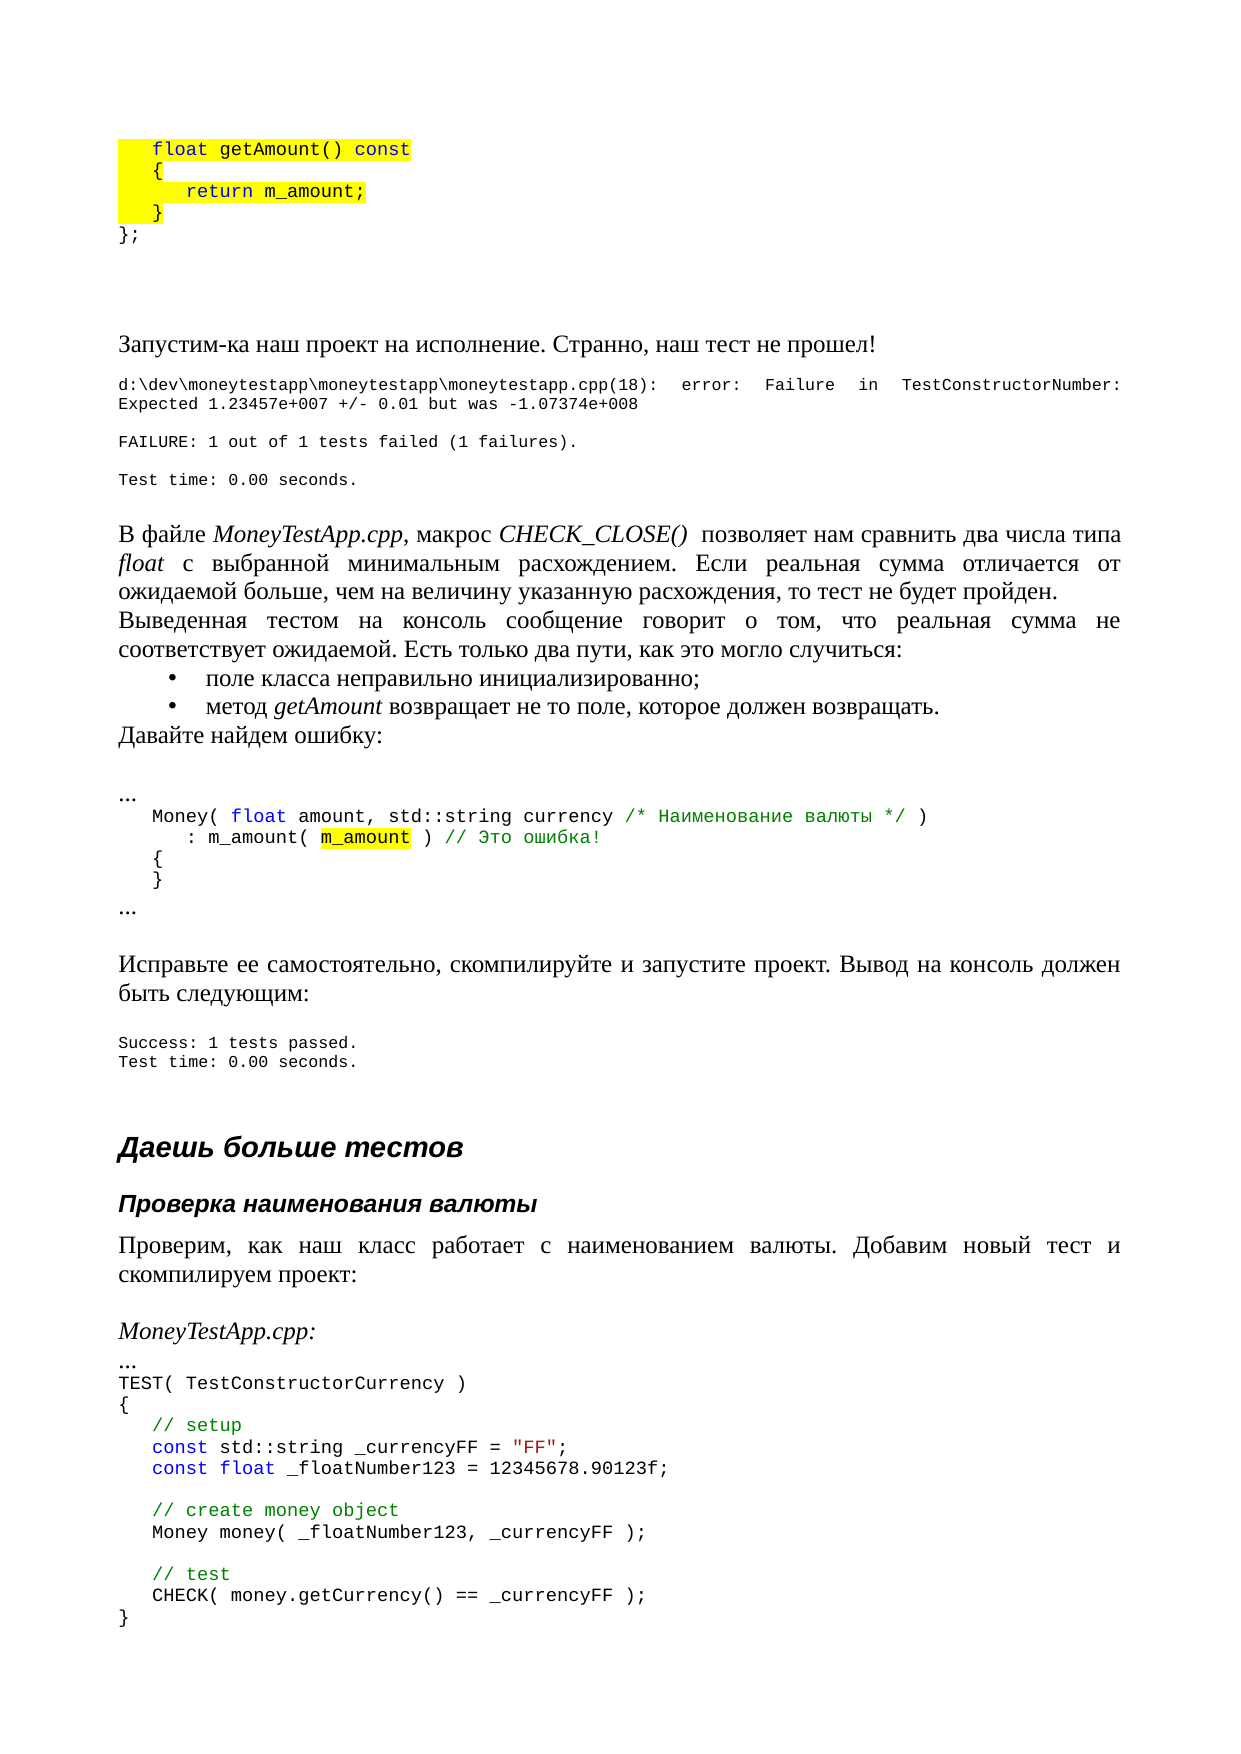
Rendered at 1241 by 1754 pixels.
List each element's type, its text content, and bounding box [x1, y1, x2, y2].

text Исправьте ее самостоятельно, скомпилируйте и запустите проект. Вывод на консоль должен быть следующим: [118, 949, 1122, 1006]
text } [118, 1607, 1122, 1629]
text ... [118, 891, 1122, 920]
text Давайте найдем ошибку: [118, 720, 1122, 749]
text return m_amount; [118, 182, 1122, 203]
text CHECK( money.getCurrency() == _currencyFF ); [118, 1586, 1122, 1607]
text float getAmount() const [118, 139, 1122, 161]
list поле класса неправильно инициализированно; [168, 663, 1122, 691]
text TEST( TestConstructorCurrency ) [118, 1374, 1122, 1395]
text ... [118, 778, 1122, 806]
text // setup [118, 1416, 1122, 1437]
text MoneyTestApp.cpp: [118, 1316, 1122, 1345]
text // test [118, 1565, 1122, 1586]
text Money money( _floatNumber123, _currencyFF ); [118, 1522, 1122, 1544]
text } [118, 203, 1122, 224]
text Test time: 0.00 seconds. [118, 471, 1122, 490]
text Проверим, как наш класс работает с наименованием валюты. Добавим новый тест и скомпилируем проект: [118, 1230, 1122, 1287]
text d:\dev\moneytestapp\moneytestapp\moneytestapp.cpp(18): error: Failure in TestConstructorNumber: Expected 1.23457e+007 +/- 0.01 but was -1.07374e+008 [118, 377, 1122, 415]
text Выведенная тестом на консоль сообщение говорит о том, что реальная сумма не соответствует ожидаемой. Есть только два пути, как это могло случиться: [118, 605, 1122, 663]
list метод getAmount возвращает не то поле, которое должен возвращать. [168, 691, 1122, 720]
text { [118, 849, 1122, 870]
text ... [118, 1345, 1122, 1374]
subtitle Проверка наименования валюты [118, 1189, 1122, 1217]
text FAILURE: 1 out of 1 tests failed (1 failures). [118, 433, 1122, 452]
text { [118, 161, 1122, 182]
subtitle Даешь больше тестов [118, 1130, 1122, 1164]
text : m_amount( m_amount ) // Это ошибка! [118, 828, 1122, 849]
text const float _floatNumber123 = 12345678.90123f; [118, 1459, 1122, 1480]
text Success: 1 tests passed. [118, 1035, 1122, 1054]
text Запустим-ка наш проект на исполнение. Странно, наш тест не прошел! [118, 329, 1122, 358]
text // create money object [118, 1501, 1122, 1522]
text } [118, 870, 1122, 891]
text }; [118, 224, 1122, 246]
text { [118, 1395, 1122, 1416]
text Money( float amount, std::string currency /* Наименование валюты */ ) [118, 806, 1122, 828]
text const std::string _currencyFF = "FF"; [118, 1437, 1122, 1459]
text Test time: 0.00 seconds. [118, 1054, 1122, 1073]
text В файле MoneyTestApp.cpp, макрос CHECK_CLOSE() позволяет нам сравнить два числа типа float c выбранной минимальным расхождением. Если реальная сумма отличается от ожидаемой больше, чем на величину указанную расхождения, то тест не будет пройден. [118, 519, 1122, 605]
